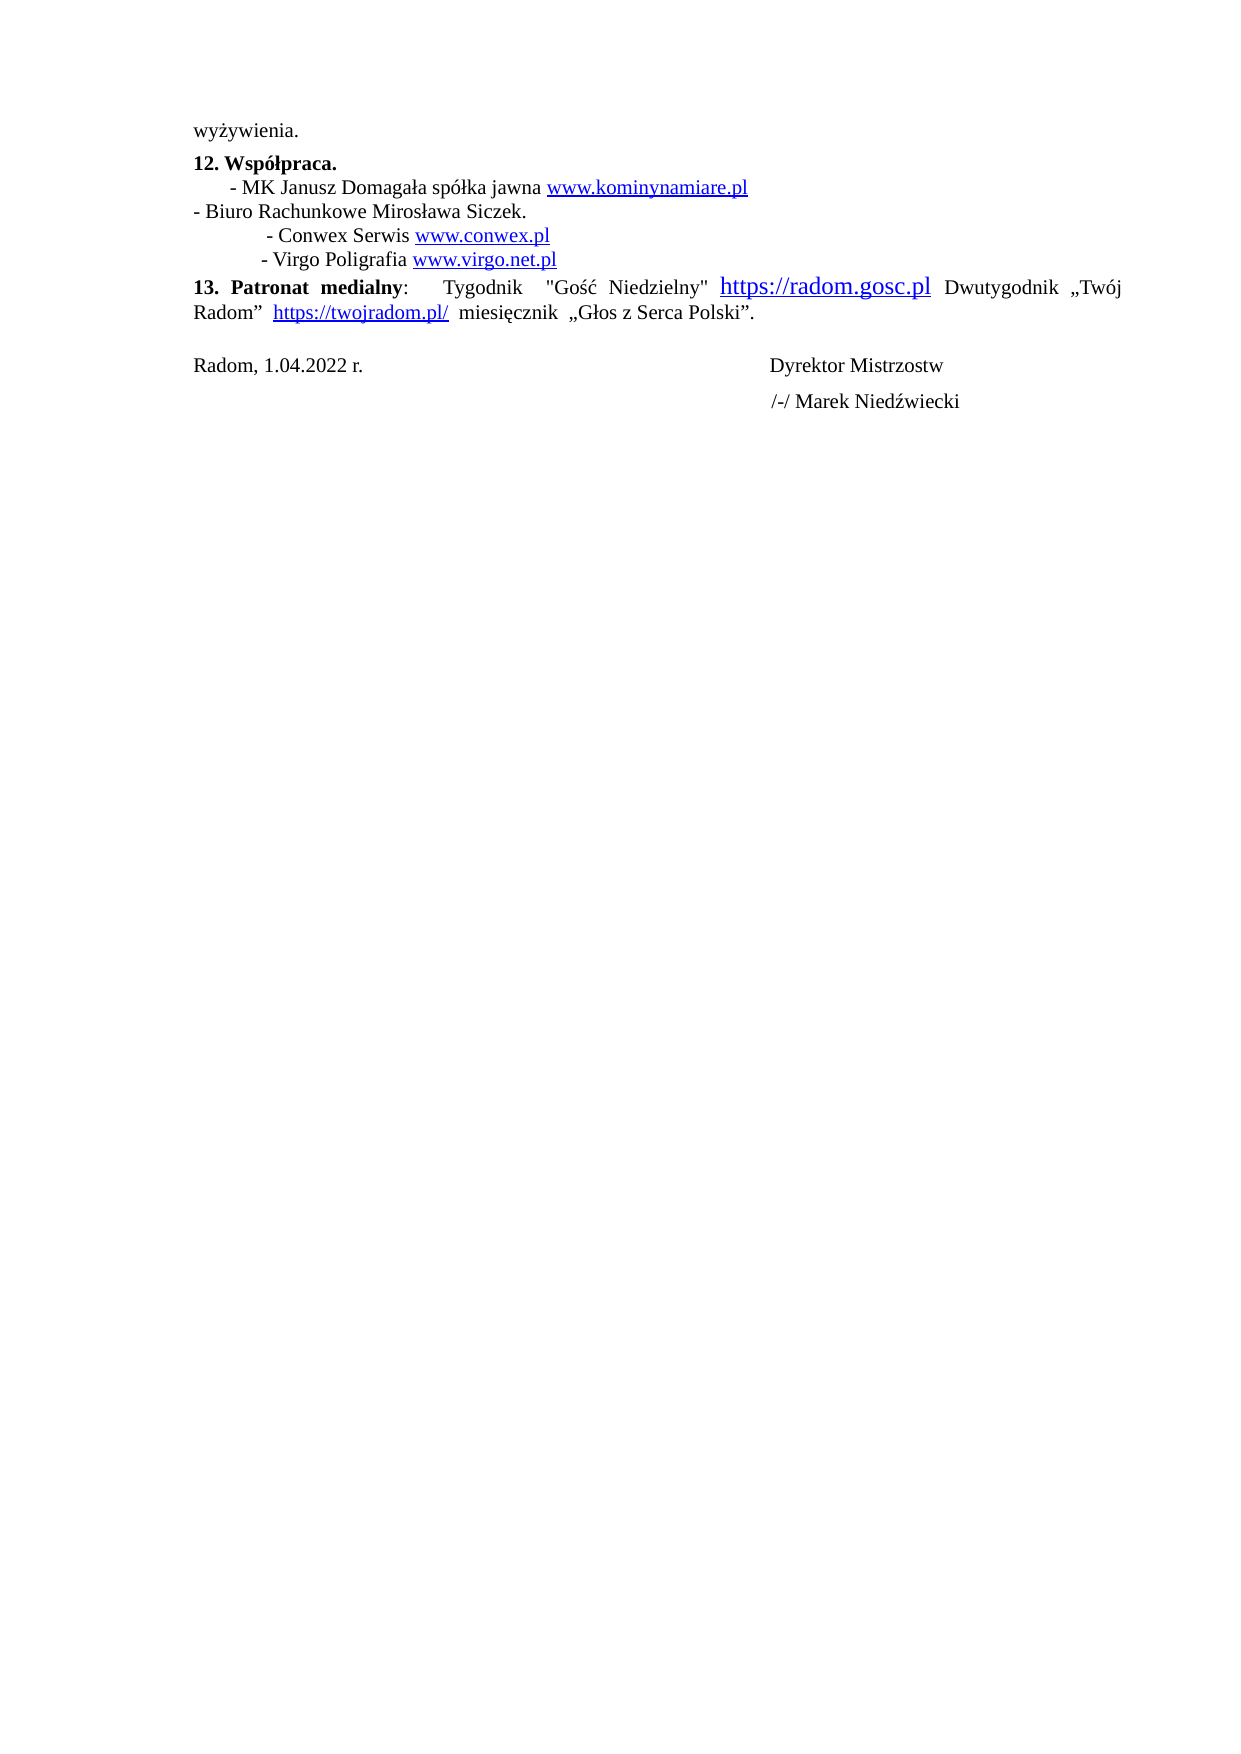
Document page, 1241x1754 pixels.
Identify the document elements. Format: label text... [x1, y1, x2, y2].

list 13. Patronat medialny: Tygodnik "Gość Niedzielny" https://radom.gosc.pl Dwutygodnik „Twój Radom” https://twojradom.pl/ miesięcznik „Głos z Serca Polski”. [156, 271, 1122, 324]
list - Biuro Rachunkowe Mirosława Siczek. [156, 199, 1122, 223]
list /-/ Marek Niedźwiecki [156, 389, 1122, 413]
list - Virgo Poligrafia www.virgo.net.pl [156, 247, 1122, 271]
list Radom, 1.04.2022 r. Dyrektor Mistrzostw [156, 352, 1122, 377]
list - Conwex Serwis www.conwex.pl [156, 223, 1122, 247]
list wyżywienia. [156, 118, 1122, 142]
list 12. Współpraca. [156, 151, 1122, 175]
list - MK Janusz Domagała spółka jawna www.kominynamiare.pl [156, 175, 1122, 199]
